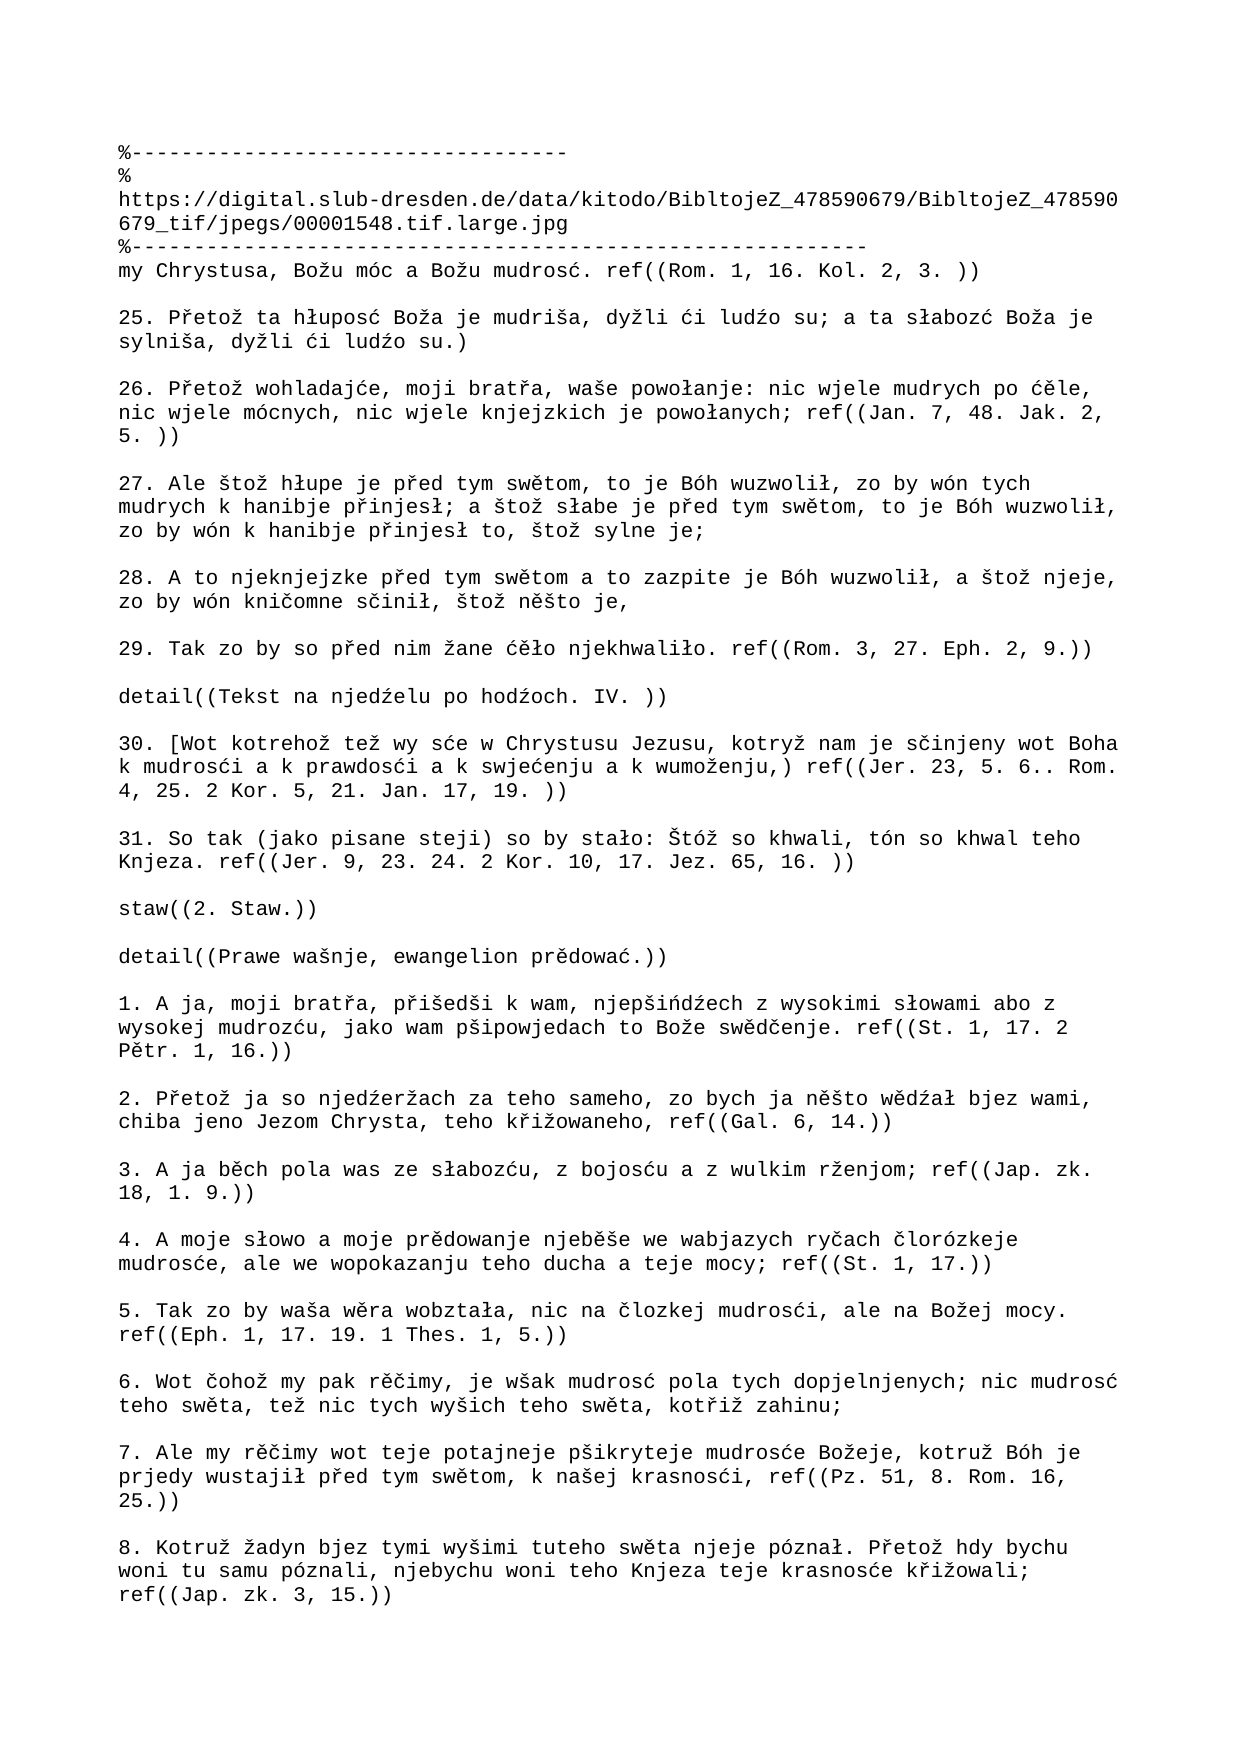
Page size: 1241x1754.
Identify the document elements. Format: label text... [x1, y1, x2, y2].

text 25. Přetož ta hłuposć Boža je mudriša, dyžli ći ludźo su; a ta słabozć Boža je sylniša, dyžli ći ludźo su.) [118, 307, 1122, 354]
text 3. A ja běch pola was ze słabozću, z bojosću a z wulkim rženjom; ref((Jap. zk. 18, 1. 9.)) [118, 1158, 1122, 1206]
text 29. Tak zo by so před nim žane ćěło njekhwaliło. ref((Rom. 3, 27. Eph. 2, 9.)) [118, 638, 1122, 662]
text 7. Ale my rěčimy wot teje potajneje pšikryteje mudrosće Božeje, kotruž Bóh je prjedy wustajił před tym swětom, k našej krasnosći, ref((Pz. 51, 8. Rom. 16, 25.)) [118, 1442, 1122, 1513]
text 8. Kotruž žadyn bjez tymi wyšimi tuteho swěta njeje póznał. Přetož hdy bychu woni tu samu póznali, njebychu woni teho Knjeza teje krasnosće křižowali; ref((Jap. zk. 3, 15.)) [118, 1537, 1122, 1608]
text 6. Wot čohož my pak rěčimy, je wšak mudrosć pola tych dopjelnjenych; nic mudrosć teho swěta, tež nic tych wyšich teho swěta, kotřiž zahinu; [118, 1371, 1122, 1419]
text 30. [Wot kotrehož tež wy sće w Chrystusu Jezusu, kotryž nam je sčinjeny wot Boha k mudrosći a k prawdosći a k swjećenju a k wumoženju,) ref((Jer. 23, 5. 6.. Rom. 4, 25. 2 Kor. 5, 21. Jan. 17, 19. )) [118, 733, 1122, 804]
text 27. Ale štož hłupe je před tym swětom, to je Bóh wuzwolił, zo by wón tych mudrych k hanibje přinjesł; a štož słabe je před tym swětom, to je Bóh wuzwolił, zo by wón k hanibje přinjesł to, štož sylne je; [118, 473, 1122, 544]
text %----------------------------------------------------------- [118, 236, 1122, 260]
text 5. Tak zo by waša wěra wobztała, nic na člozkej mudrosći, ale na Božej mocy. ref((Eph. 1, 17. 19. 1 Thes. 1, 5.)) [118, 1300, 1122, 1348]
text detail((Tekst na njedźelu po hodźoch. IV. )) [118, 686, 1122, 709]
text detail((Prawe wašnje, ewangelion prědować.)) [118, 946, 1122, 969]
text 31. So tak (jako pisane steji) so by stało: Štóž so khwali, tón so khwal teho Knjeza. ref((Jer. 9, 23. 24. 2 Kor. 10, 17. Jez. 65, 16. )) [118, 827, 1122, 875]
text 2. Přetož ja so njedźeržach za teho sameho, zo bych ja něšto wědźał bjez wami, chiba jeno Jezom Chrysta, teho křižowaneho, ref((Gal. 6, 14.)) [118, 1088, 1122, 1135]
text 26. Přetož wohladajće, moji bratřa, waše powołanje: nic wjele mudrych po ćěle, nic wjele mócnych, nic wjele knjejzkich je powołanych; ref((Jan. 7, 48. Jak. 2, 5. )) [118, 378, 1122, 449]
text 28. A to njeknjejzke před tym swětom a to zazpite je Bóh wuzwolił, a štož njeje, zo by wón kničomne sčinił, štož něšto je, [118, 567, 1122, 615]
text 1. A ja, moji bratřa, přišedši k wam, njepšińdźech z wysokimi słowami abo z wysokej mudrozću, jako wam pšipowjedach to Bože swědčenje. ref((St. 1, 17. 2 Pětr. 1, 16.)) [118, 993, 1122, 1064]
text staw((2. Staw.)) [118, 898, 1122, 922]
text %----------------------------------- [118, 142, 1122, 165]
text % https://digital.slub-dresden.de/data/kitodo/BibltojeZ_478590679/BibltojeZ_478590679_tif/jpegs/00001548.tif.large.jpg [118, 165, 1122, 236]
text my Chrystusa, Božu móc a Božu mudrosć. ref((Rom. 1, 16. Kol. 2, 3. )) [118, 260, 1122, 284]
text 4. A moje słowo a moje prědowanje njeběše we wabjazych ryčach člorózkeje mudrosće, ale we wopokazanju teho ducha a teje mocy; ref((St. 1, 17.)) [118, 1229, 1122, 1277]
